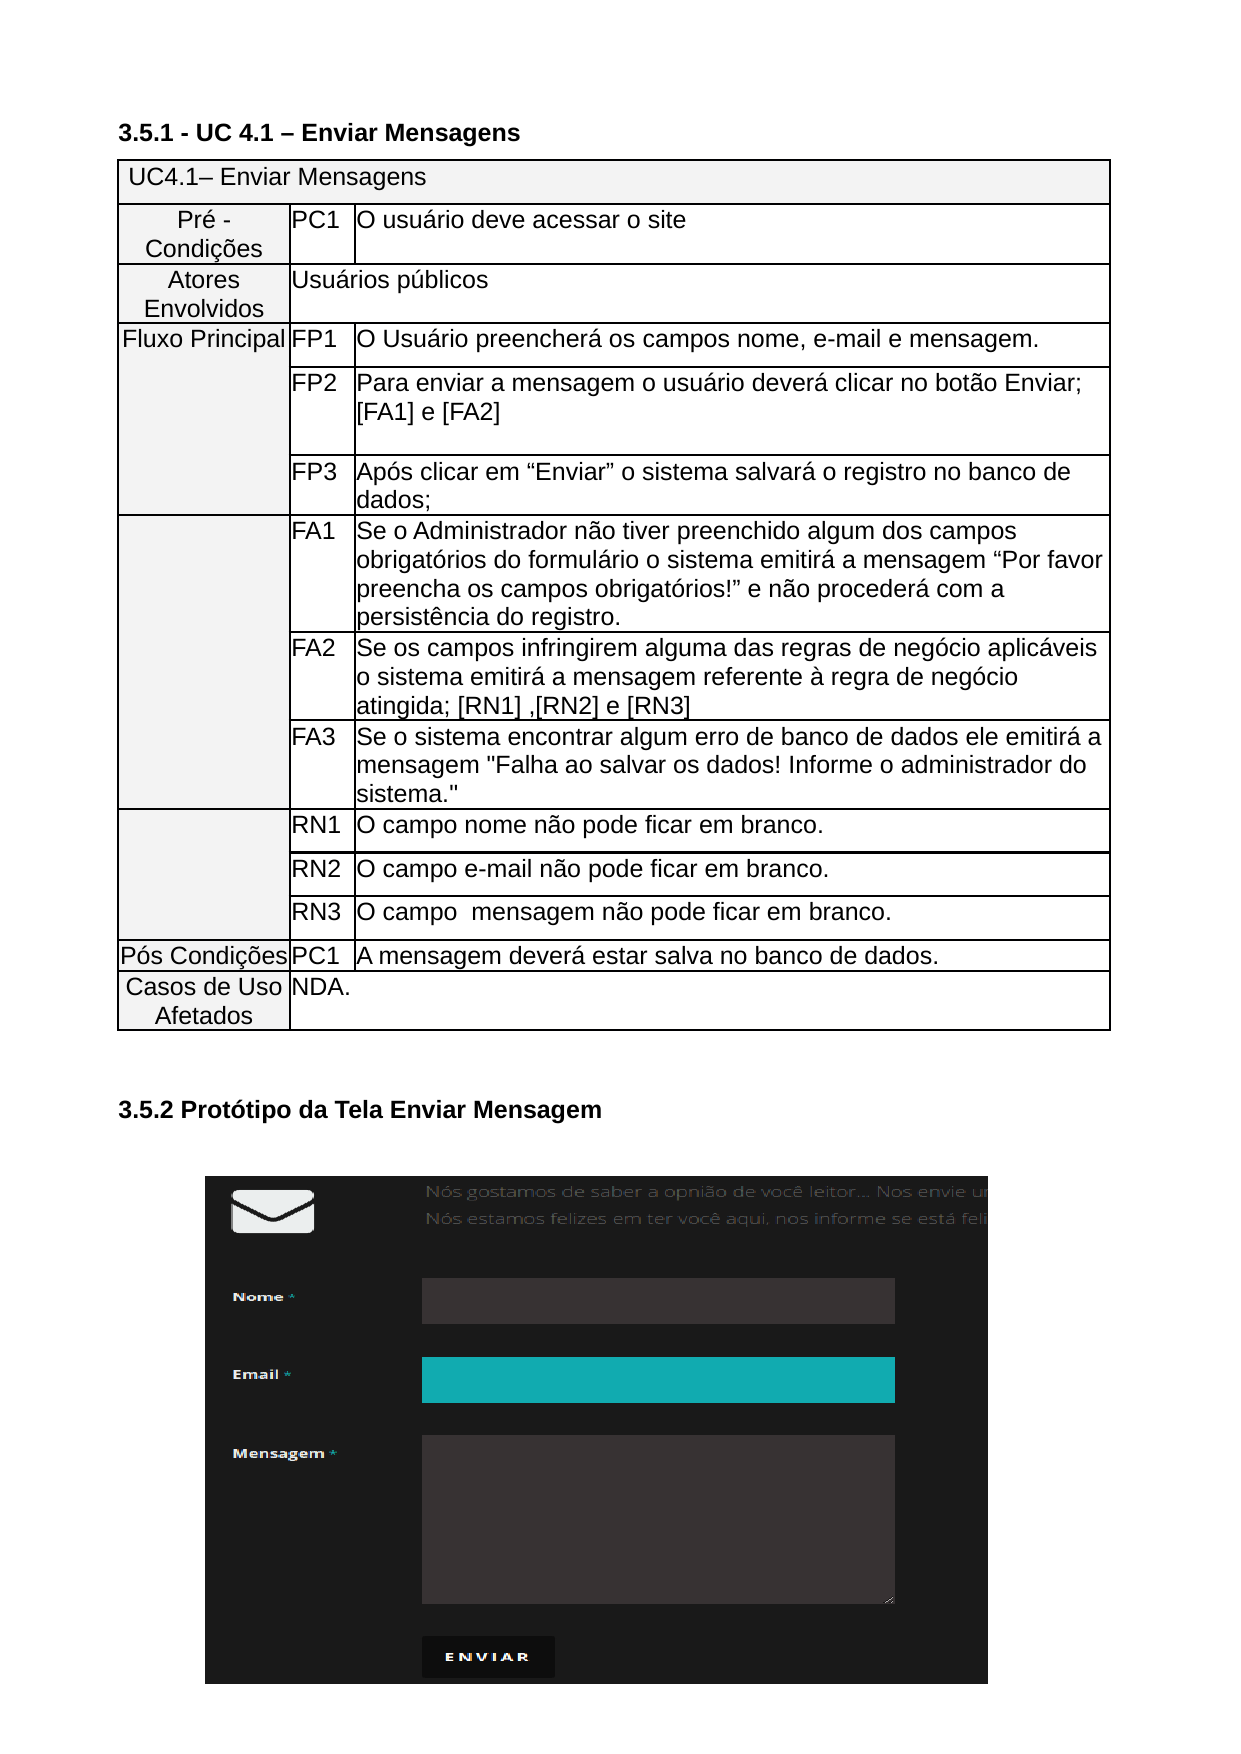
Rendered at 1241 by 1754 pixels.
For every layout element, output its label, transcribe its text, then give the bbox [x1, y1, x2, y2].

table_cell FA3 [291, 721, 354, 808]
table_cell RN2 [291, 854, 354, 895]
table_cell Para enviar a mensagem o usuário deverá clicar no botão Enviar; [FA1] e [FA2] [356, 368, 1109, 454]
table_cell A mensagem deverá estar salva no banco de dados. [356, 941, 1109, 970]
table_cell Fluxo Principal [119, 324, 289, 514]
table_cell Se os campos infringirem alguma das regras de negócio aplicáveis o sistema emitirá a mensagem referente à regra de negócio atingida; [RN1] ,[RN2] e [RN3] [356, 633, 1109, 719]
table_cell [119, 516, 289, 808]
table_cell Se o sistema encontrar algum erro de banco de dados ele emitirá a mensagem "Falha ao salvar os dados! Informe o administrador do sistema." [356, 721, 1109, 808]
table_cell PC1 [291, 205, 354, 263]
table_cell [119, 810, 289, 939]
table_cell FP1 [291, 324, 354, 366]
table_cell PC1 [291, 941, 354, 970]
table_cell O campo mensagem não pode ficar em branco. [356, 897, 1109, 939]
table_cell RN1 [291, 810, 354, 851]
table_cell O campo e-mail não pode ficar em branco. [356, 854, 1109, 895]
table_cell Após clicar em “Enviar” o sistema salvará o registro no banco de dados; [356, 456, 1109, 514]
picture [205, 1176, 988, 1684]
table_cell O usuário deve acessar o site [356, 205, 1109, 263]
subtitle 3.5.2 Protótipo da Tela Enviar Mensagem [118, 1095, 1122, 1123]
table_cell O Usuário preencherá os campos nome, e-mail e mensagem. [356, 324, 1109, 366]
table_cell FP3 [291, 456, 354, 514]
table_cell FP2 [291, 368, 354, 454]
table_cell Se o Administrador não tiver preenchido algum dos campos obrigatórios do formulário o sistema emitirá a mensagem “Por favor preencha os campos obrigatórios!” e não procederá com a persistência do registro. [356, 516, 1109, 631]
table_cell RN3 [291, 897, 354, 939]
table_cell Pós Condições [119, 941, 289, 970]
table_cell Casos de Uso Afetados [119, 972, 289, 1029]
table_cell Pré - Condições [119, 205, 289, 263]
table_cell Atores Envolvidos [119, 265, 289, 322]
subtitle 3.5.1 - UC 4.1 – Enviar Mensagens [118, 118, 1122, 147]
table_cell NDA. [291, 972, 1109, 1029]
table_cell O campo nome não pode ficar em branco. [356, 810, 1109, 851]
table_header UC4.1– Enviar Mensagens [119, 161, 1109, 203]
table_cell FA1 [291, 516, 354, 631]
table_cell Usuários públicos [291, 265, 1109, 322]
table_cell FA2 [291, 633, 354, 719]
